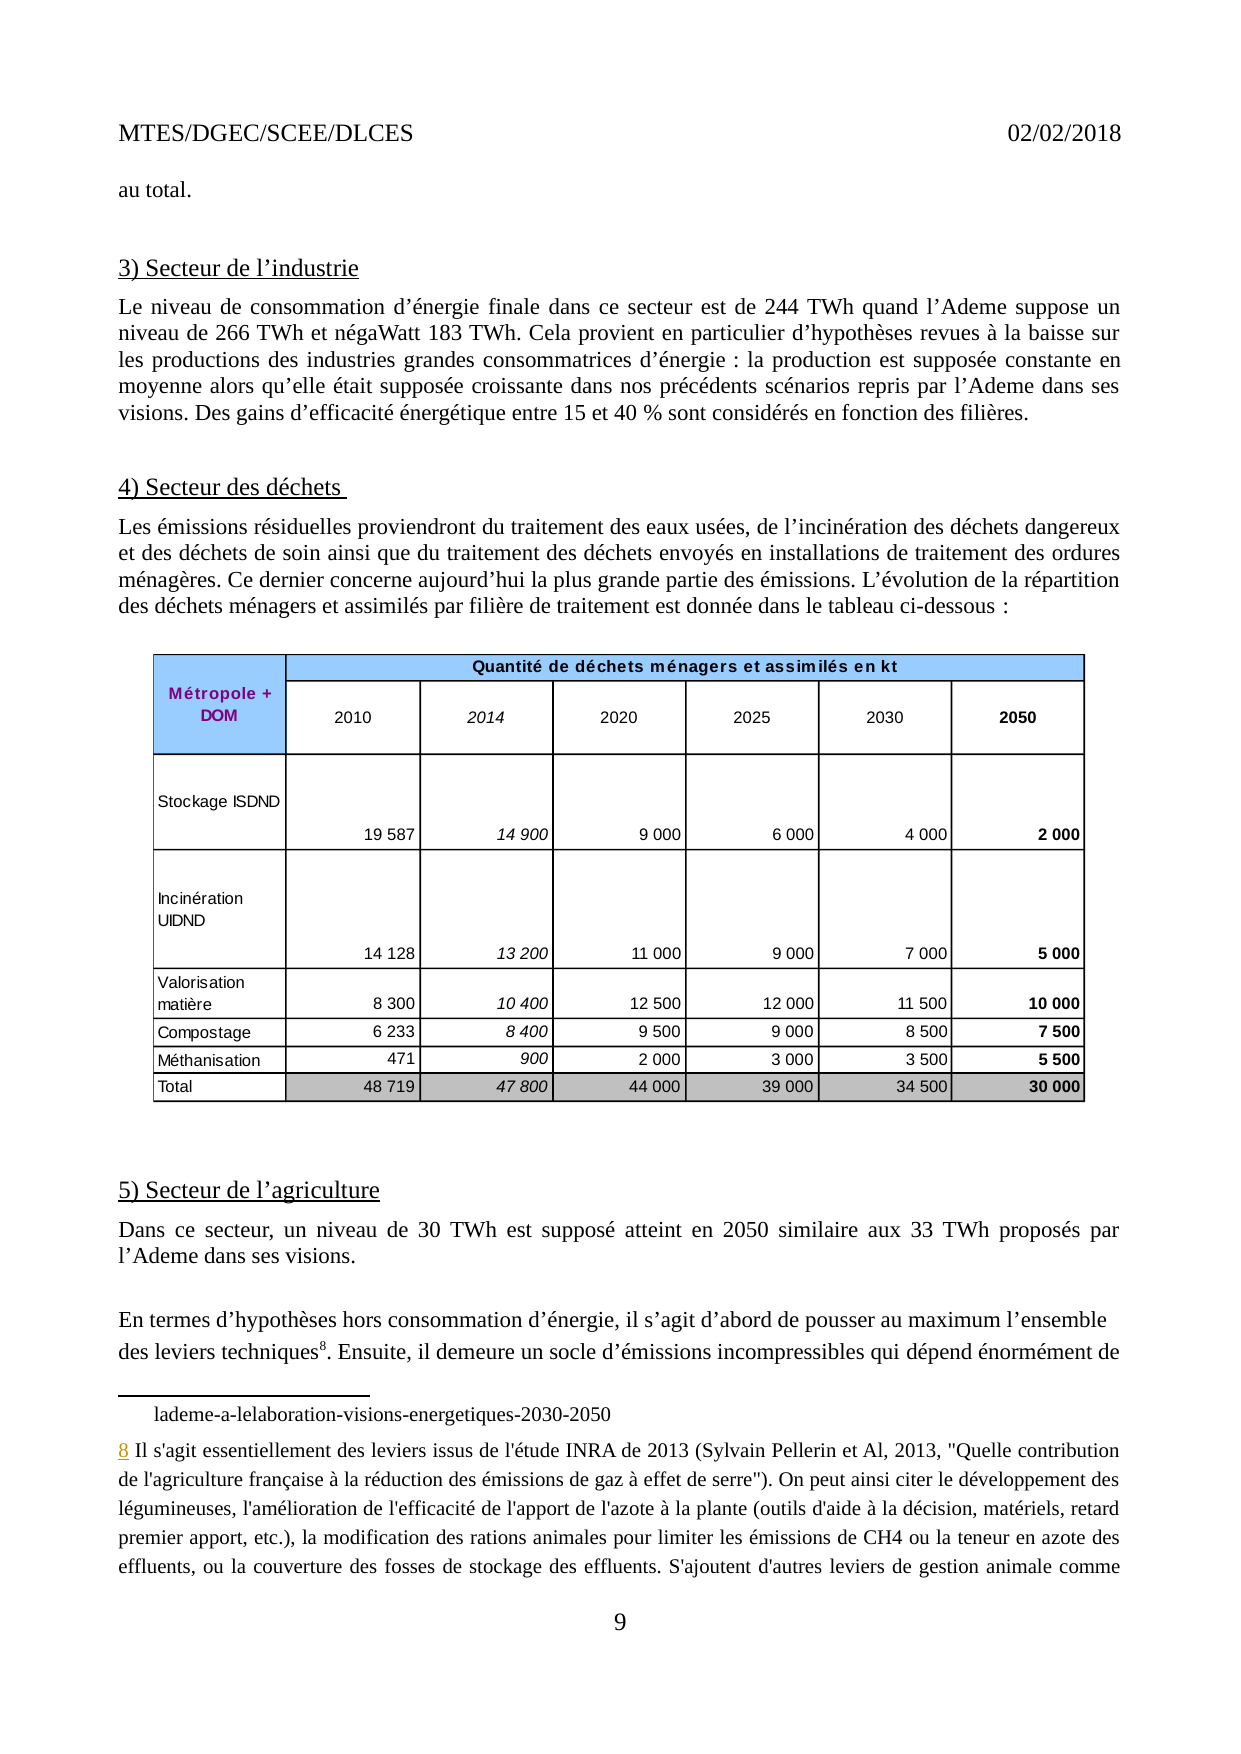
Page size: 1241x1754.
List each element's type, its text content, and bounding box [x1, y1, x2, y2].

text au total. [118, 176, 1122, 203]
text lademe-a-lelaboration-visions-energetiques-2030-2050 [118, 1402, 1122, 1426]
text Dans ce secteur, un niveau de 30 TWh est supposé atteint en 2050 similaire aux 33 TWh proposés par l’Ademe dans ses visions. [118, 1216, 1122, 1268]
text En termes d’hypothèses hors consommation d’énergie, il s’agit d’abord de pousser au maximum l’ensemble des leviers techniques. Ensuite, il demeure un socle d’émissions incompressibles qui dépend énormément de [118, 1307, 1122, 1364]
text Les émissions résiduelles proviendront du traitement des eaux usées, de l’incinération des déchets dangereux et des déchets de soin ainsi que du traitement des déchets envoyés en installations de traitement des ordures ménagères. Ce dernier concerne aujourd’hui la plus grande partie des émissions. L’évolution de la répartition des déchets ménagers et assimilés par filière de traitement est donnée dans le tableau ci-dessous : [118, 513, 1122, 618]
text Le niveau de consommation d’énergie finale dans ce secteur est de 244 TWh quand l’Ademe suppose un niveau de 266 TWh et négaWatt 183 TWh. Cela provient en particulier d’hypothèses revues à la baisse sur les productions des industries grandes consommatrices d’énergie : la production est supposée constante en moyenne alors qu’elle était supposée croissante dans nos précédents scénarios repris par l’Ademe dans ses visions. Des gains d’efficacité énergétique entre 15 et 40 % sont considérés en fonction des filières. [118, 293, 1122, 425]
text 4) Secteur des déchets [118, 472, 1122, 501]
text Il s'agit essentiellement des leviers issus de l'étude INRA de 2013 (Sylvain Pellerin et Al, 2013, "Quelle contribution de l'agriculture française à la réduction des émissions de gaz à effet de serre"). On peut ainsi citer le développement des légumineuses, l'amélioration de l'efficacité de l'apport de l'azote à la plante (outils d'aide à la décision, matériels, retard premier apport, etc.), la modification des rations animales pour limiter les émissions de CH4 ou la teneur en azote des effluents, ou la couverture des fosses de stockage des effluents. S'ajoutent d'autres leviers de gestion animale comme [118, 1438, 1122, 1578]
text 3) Secteur de l’industrie [118, 253, 1122, 281]
text 5) Secteur de l’agriculture [118, 1175, 1122, 1204]
